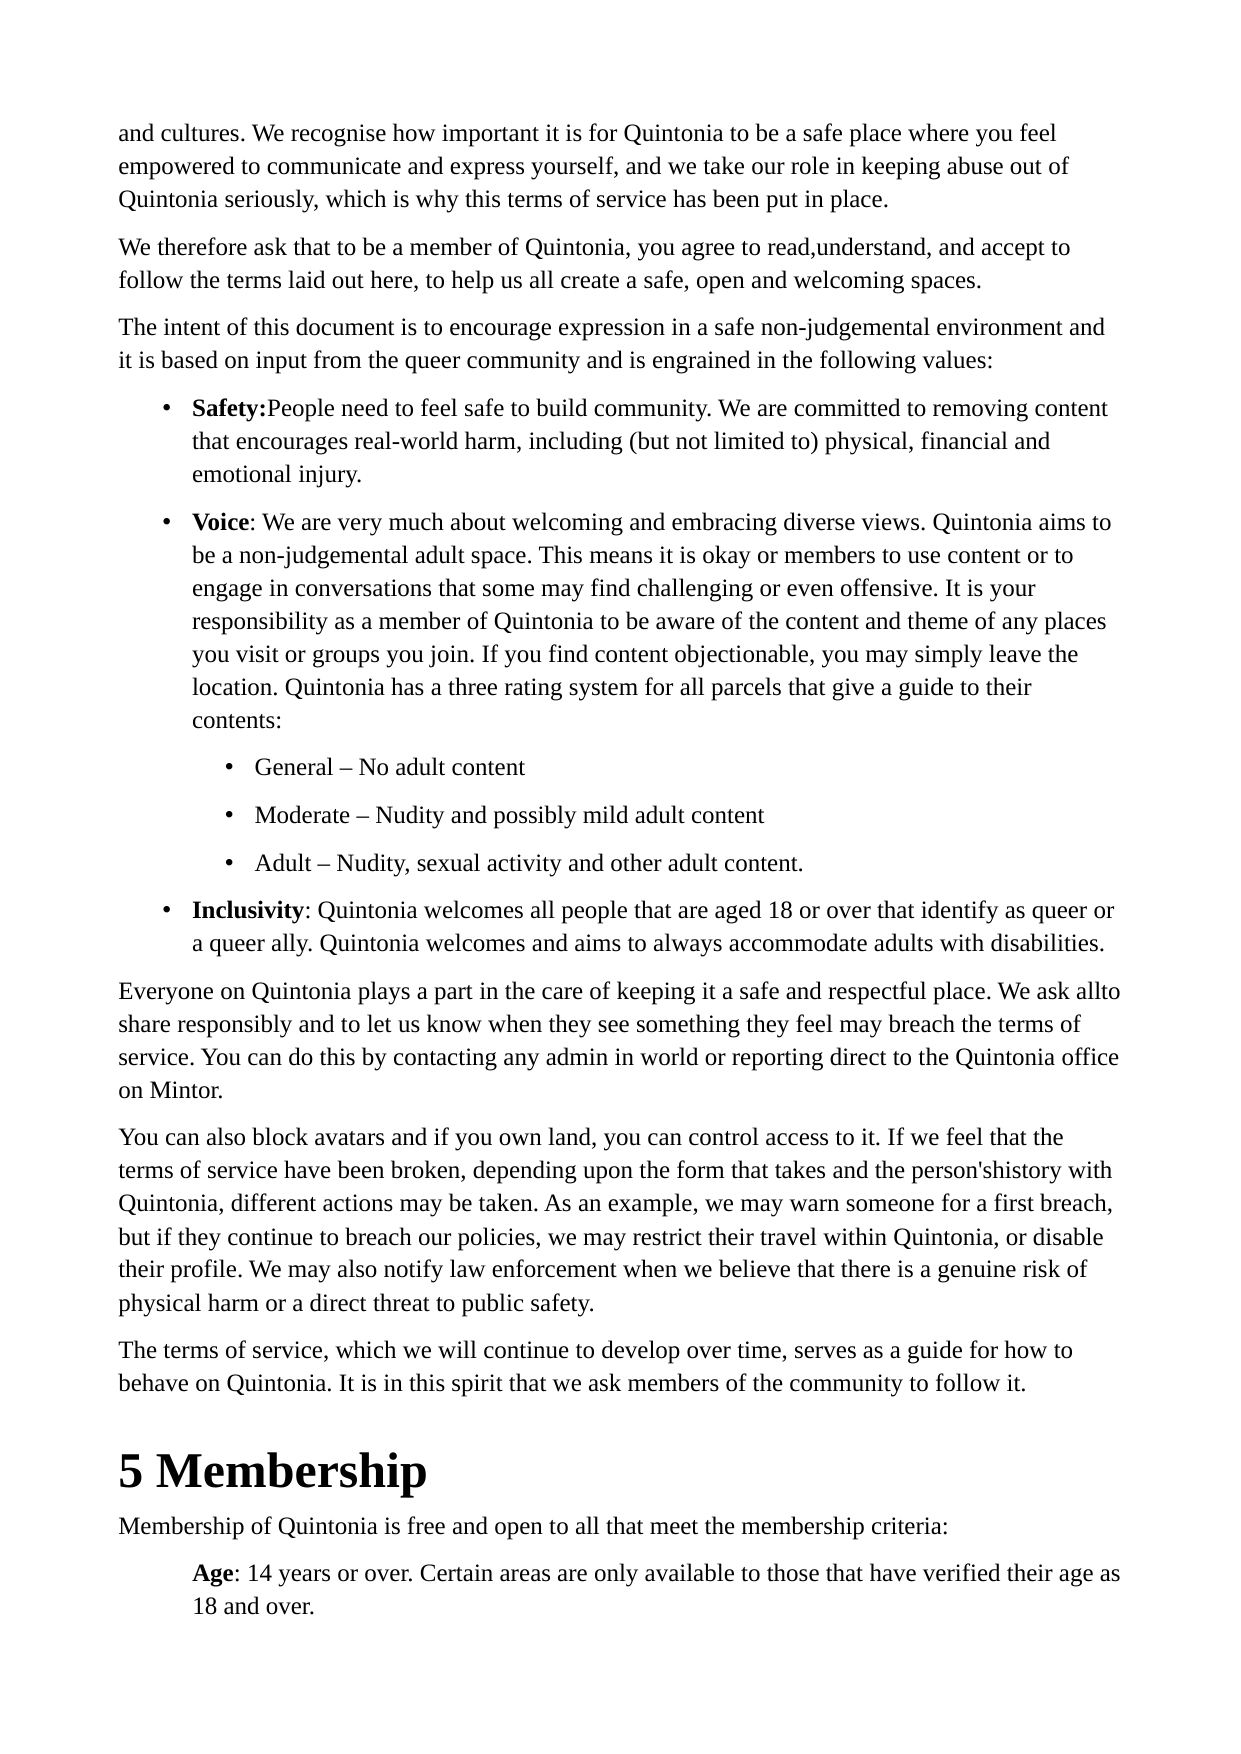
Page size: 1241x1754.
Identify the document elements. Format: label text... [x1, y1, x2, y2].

list Moderate – Nudity and possibly mild adult content [225, 800, 1122, 829]
text The intent of this document is to encourage expression in a safe non-judgemental environment and it is based on input from the queer community and is engrained in the following values: [118, 312, 1122, 374]
list Adult – Nudity, sexual activity and other adult content. [225, 848, 1122, 876]
list Safety:People need to feel safe to build community. We are committed to removing content that encourages real-world harm, including (but not limited to) physical, financial and emotional injury. [162, 393, 1122, 488]
text Everyone on Quintonia plays a part in the care of keeping it a safe and respectful place. We ask allto share responsibly and to let us know when they see something they feel may breach the terms of service. You can do this by contacting any admin in world or reporting direct to the Quintonia office on Mintor. [118, 976, 1122, 1104]
list Inclusivity: Quintonia welcomes all people that are aged 18 or over that identify as queer or a queer ally. Quintonia welcomes and aims to always accommodate adults with disabilities. [162, 895, 1122, 957]
text Membership of Quintonia is free and open to all that meet the membership criteria: [118, 1511, 1122, 1539]
text You can also block avatars and if you own land, you can control access to it. If we feel that the terms of service have been broken, depending upon the form that takes and the person'shistory with Quintonia, different actions may be taken. As an example, we may warn someone for a first breach, but if they continue to breach our policies, we may restrict their travel within Quintonia, or disable their profile. We may also notify law enforcement when we believe that there is a genuine risk of physical harm or a direct threat to public safety. [118, 1122, 1122, 1316]
text Age: 14 years or over. Certain areas are only available to those that have verified their age as 18 and over. [192, 1558, 1122, 1620]
text The terms of service, which we will continue to develop over time, serves as a guide for how to behave on Quintonia. It is in this spirit that we ask members of the community to follow it. [118, 1335, 1122, 1397]
list General – No adult content [225, 752, 1122, 781]
text and cultures. We recognise how important it is for Quintonia to be a safe place where you feel empowered to communicate and express yourself, and we take our role in keeping abuse out of Quintonia seriously, which is why this terms of service has been put in place. [118, 118, 1122, 213]
subtitle 5 Membership [118, 1441, 1122, 1498]
text We therefore ask that to be a member of Quintonia, you agree to read,understand, and accept to follow the terms laid out here, to help us all create a safe, open and welcoming spaces. [118, 232, 1122, 293]
list Voice: We are very much about welcoming and embracing diverse views. Quintonia aims to be a non-judgemental adult space. This means it is okay or members to use content or to engage in conversations that some may find challenging or even offensive. It is your responsibility as a member of Quintonia to be aware of the content and theme of any places you visit or groups you join. If you find content objectionable, you may simply leave the location. Quintonia has a three rating system for all parcels that give a guide to their contents: [162, 507, 1122, 733]
